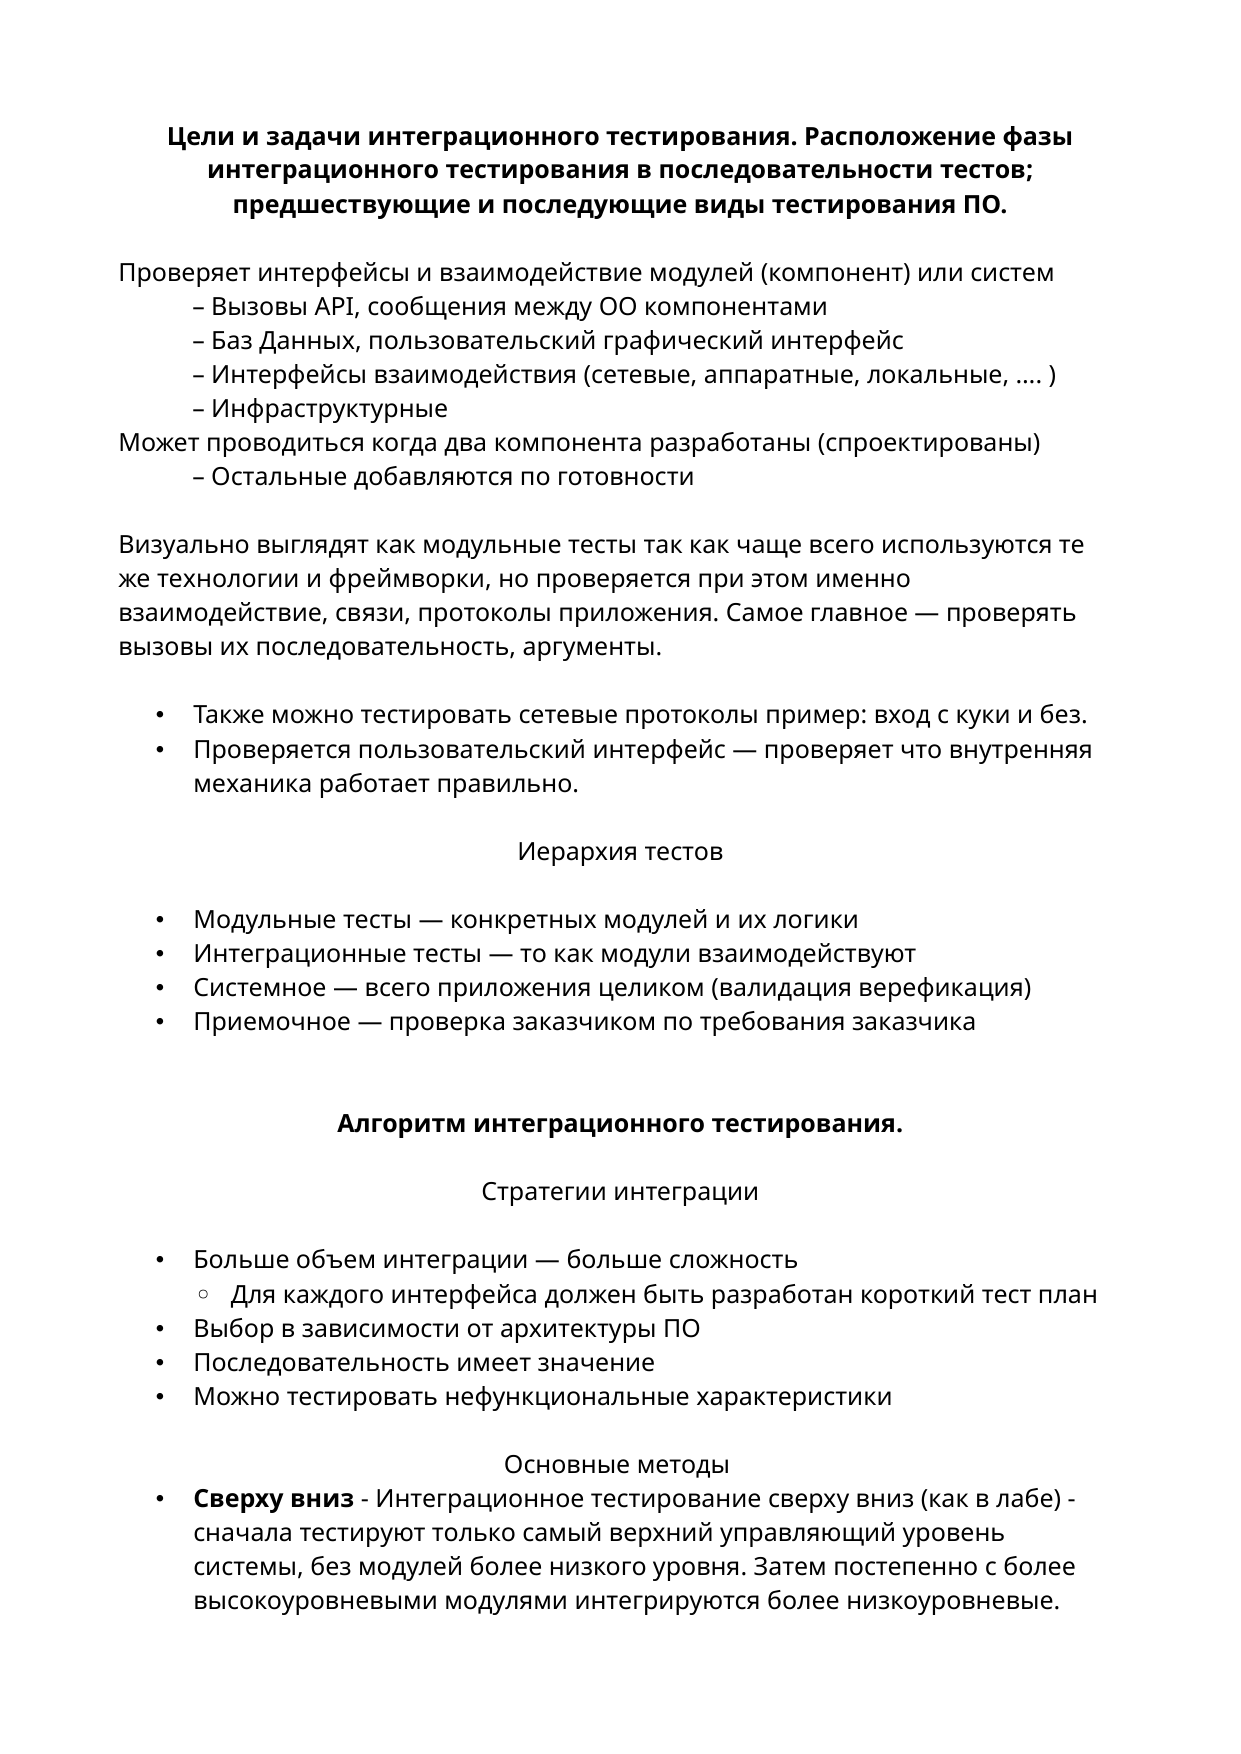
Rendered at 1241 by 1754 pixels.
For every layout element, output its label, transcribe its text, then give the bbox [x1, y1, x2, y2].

list Приемочное — проверка заказчиком по требования заказчика [156, 1004, 1122, 1072]
list Можно тестировать нефункциональные характеристики [156, 1378, 1122, 1412]
list Больше объем интеграции — больше сложность [156, 1242, 1122, 1276]
list Выбор в зависимости от архитектуры ПО [156, 1310, 1122, 1344]
text Цели и задачи интеграционного тестирования. Расположение фазы интеграционного тестирования в последовательности тестов; предшествующие и последующие виды тестирования ПО. [118, 118, 1122, 220]
text – Баз Данных, пользовательский графический интерфейс [118, 322, 1122, 357]
list Системное — всего приложения целиком (валидация верефикация) [156, 970, 1122, 1004]
list Модульные тесты — конкретных модулей и их логики [156, 902, 1122, 936]
text Основные методы [118, 1447, 1122, 1481]
text Проверяет интерфейсы и взаимодействие модулей (компонент) или систем [118, 254, 1122, 288]
text Визуально выглядят как модульные тесты так как чаще всего используются те же технологии и фреймворки, но проверяется при этом именно взаимодействие, связи, протоколы приложения. Самое главное — проверять вызовы их последовательность, аргументы. [118, 527, 1122, 663]
list Интеграционные тесты — то как модули взаимодействуют [156, 936, 1122, 970]
list Для каждого интерфейса должен быть разработан короткий тест план [193, 1276, 1122, 1310]
text Иерархия тестов [118, 833, 1122, 867]
text Алгоритм интеграционного тестирования. [118, 1106, 1122, 1140]
text Стратегии интеграции [118, 1174, 1122, 1208]
list Сверху вниз - Интеграционное тестирование сверху вниз (как в лабе) - сначала тестируют только самый верхний управляющий уровень системы, без модулей более низкого уровня. Затем постепенно с более высокоуровневыми модулями интегрируются более низкоуровневые. [156, 1481, 1122, 1617]
list Также можно тестировать сетевые протоколы пример: вход с куки и без. [156, 697, 1122, 731]
text – Вызовы API, сообщения между ОО компонентами [118, 288, 1122, 322]
text – Инфраструктурные [118, 391, 1122, 425]
text – Остальные добавляются по готовности [118, 459, 1122, 493]
list Проверяется пользовательский интерфейс — проверяет что внутренняя механика работает правильно. [156, 731, 1122, 799]
list Последовательность имеет значение [156, 1344, 1122, 1378]
text – Интерфейсы взаимодействия (сетевые, аппаратные, локальные, …. ) [118, 357, 1122, 391]
text Может проводиться когда два компонента разработаны (спроектированы) [118, 425, 1122, 459]
